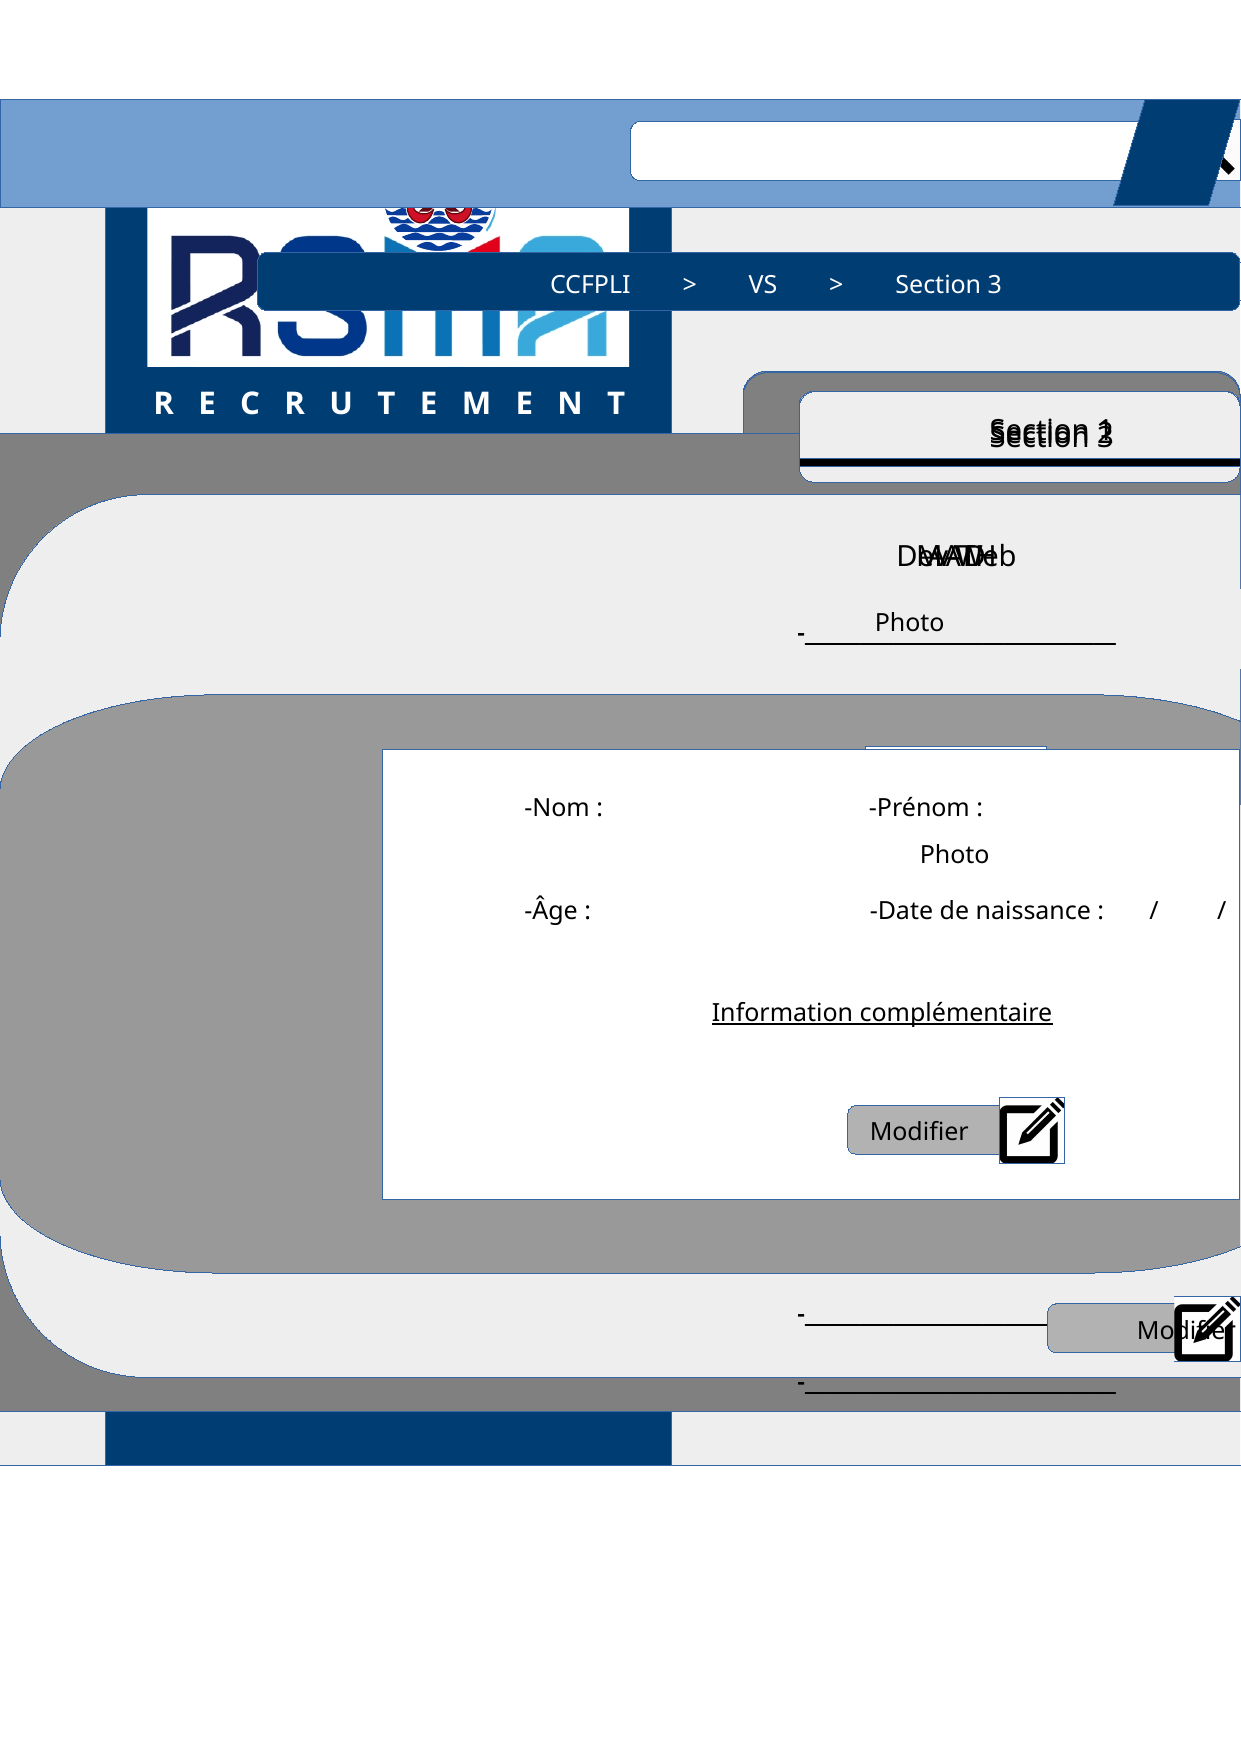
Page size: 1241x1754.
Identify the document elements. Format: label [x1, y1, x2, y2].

picture [147, 208, 630, 367]
picture [1174, 1297, 1240, 1361]
picture [458, 208, 630, 252]
picture [1000, 1098, 1064, 1163]
picture [1217, 120, 1240, 180]
